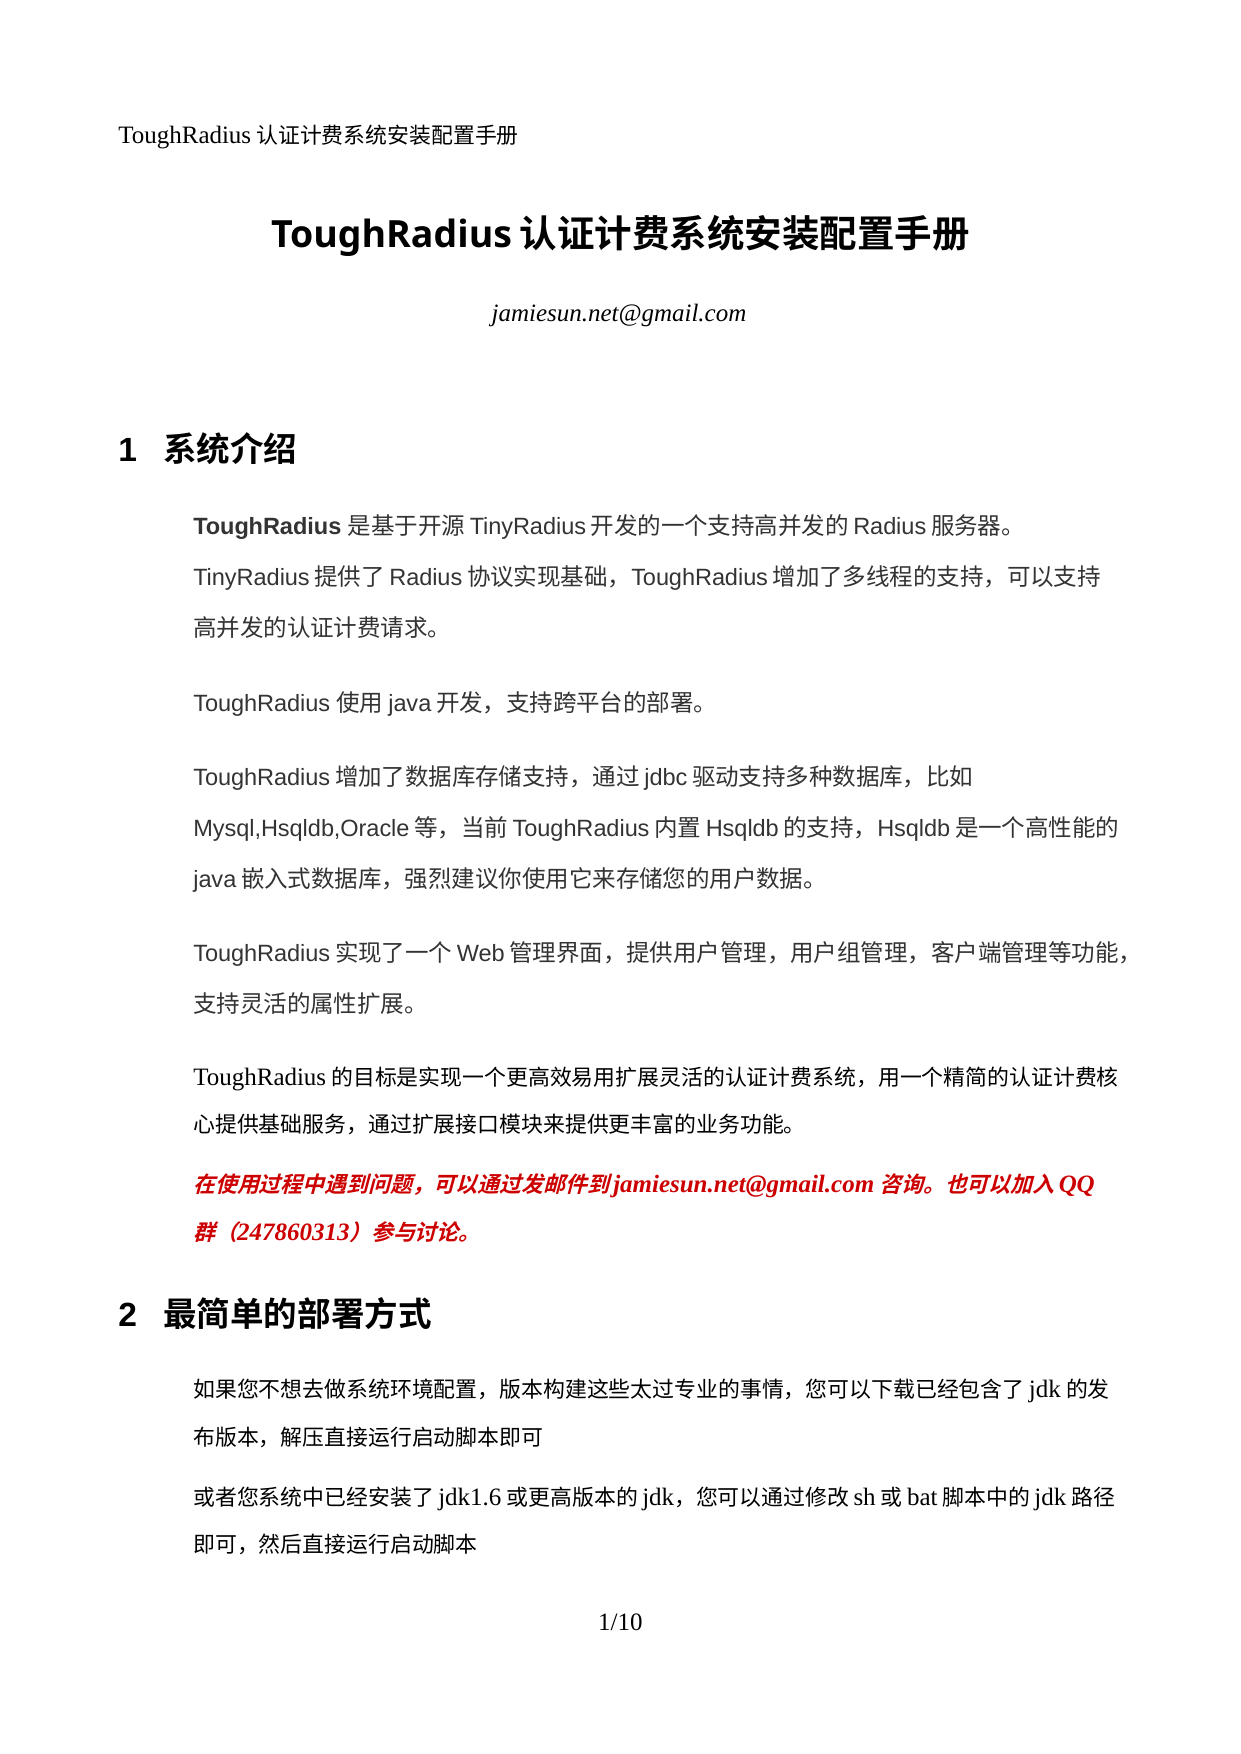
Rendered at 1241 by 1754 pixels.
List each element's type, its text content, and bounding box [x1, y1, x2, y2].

title ToughRadius认证计费系统安装配置手册 [118, 204, 1122, 259]
text 在使用过程中遇到问题，可以通过发邮件到jamiesun.net@gmail.com咨询。也可以加入QQ群（247860313）参与讨论。 [193, 1167, 1122, 1246]
subtitle 最简单的部署方式 [118, 1287, 1122, 1336]
text jamiesun.net@gmail.com [118, 298, 1122, 327]
text ToughRadius 使用java开发，支持跨平台的部署。 [193, 684, 1122, 718]
subtitle 系统介绍 [118, 422, 1122, 471]
text ToughRadius实现了一个Web管理界面，提供用户管理，用户组管理，客户端管理等功能，支持灵活的属性扩展。 [193, 934, 1122, 1019]
text 或者您系统中已经安装了jdk1.6或更高版本的jdk，您可以通过修改sh或bat脚本中的jdk路径即可，然后直接运行启动脚本 [193, 1480, 1122, 1559]
text 如果您不想去做系统环境配置，版本构建这些太过专业的事情，您可以下载已经包含了jdk的发布版本，解压直接运行启动脚本即可 [193, 1372, 1122, 1452]
text ToughRadius的目标是实现一个更高效易用扩展灵活的认证计费系统，用一个精简的认证计费核心提供基础服务，通过扩展接口模块来提供更丰富的业务功能。 [193, 1060, 1122, 1139]
text ToughRadius 是基于开源TinyRadius开发的一个支持高并发的Radius服务器。TinyRadius提供了Radius协议实现基础，ToughRadius增加了多线程的支持，可以支持高并发的认证计费请求。 [193, 507, 1122, 643]
text ToughRadius增加了数据库存储支持，通过jdbc驱动支持多种数据库，比如Mysql,Hsqldb,Oracle等，当前ToughRadius内置Hsqldb的支持，Hsqldb是一个高性能的java嵌入式数据库，强烈建议你使用它来存储您的用户数据。 [193, 758, 1122, 894]
